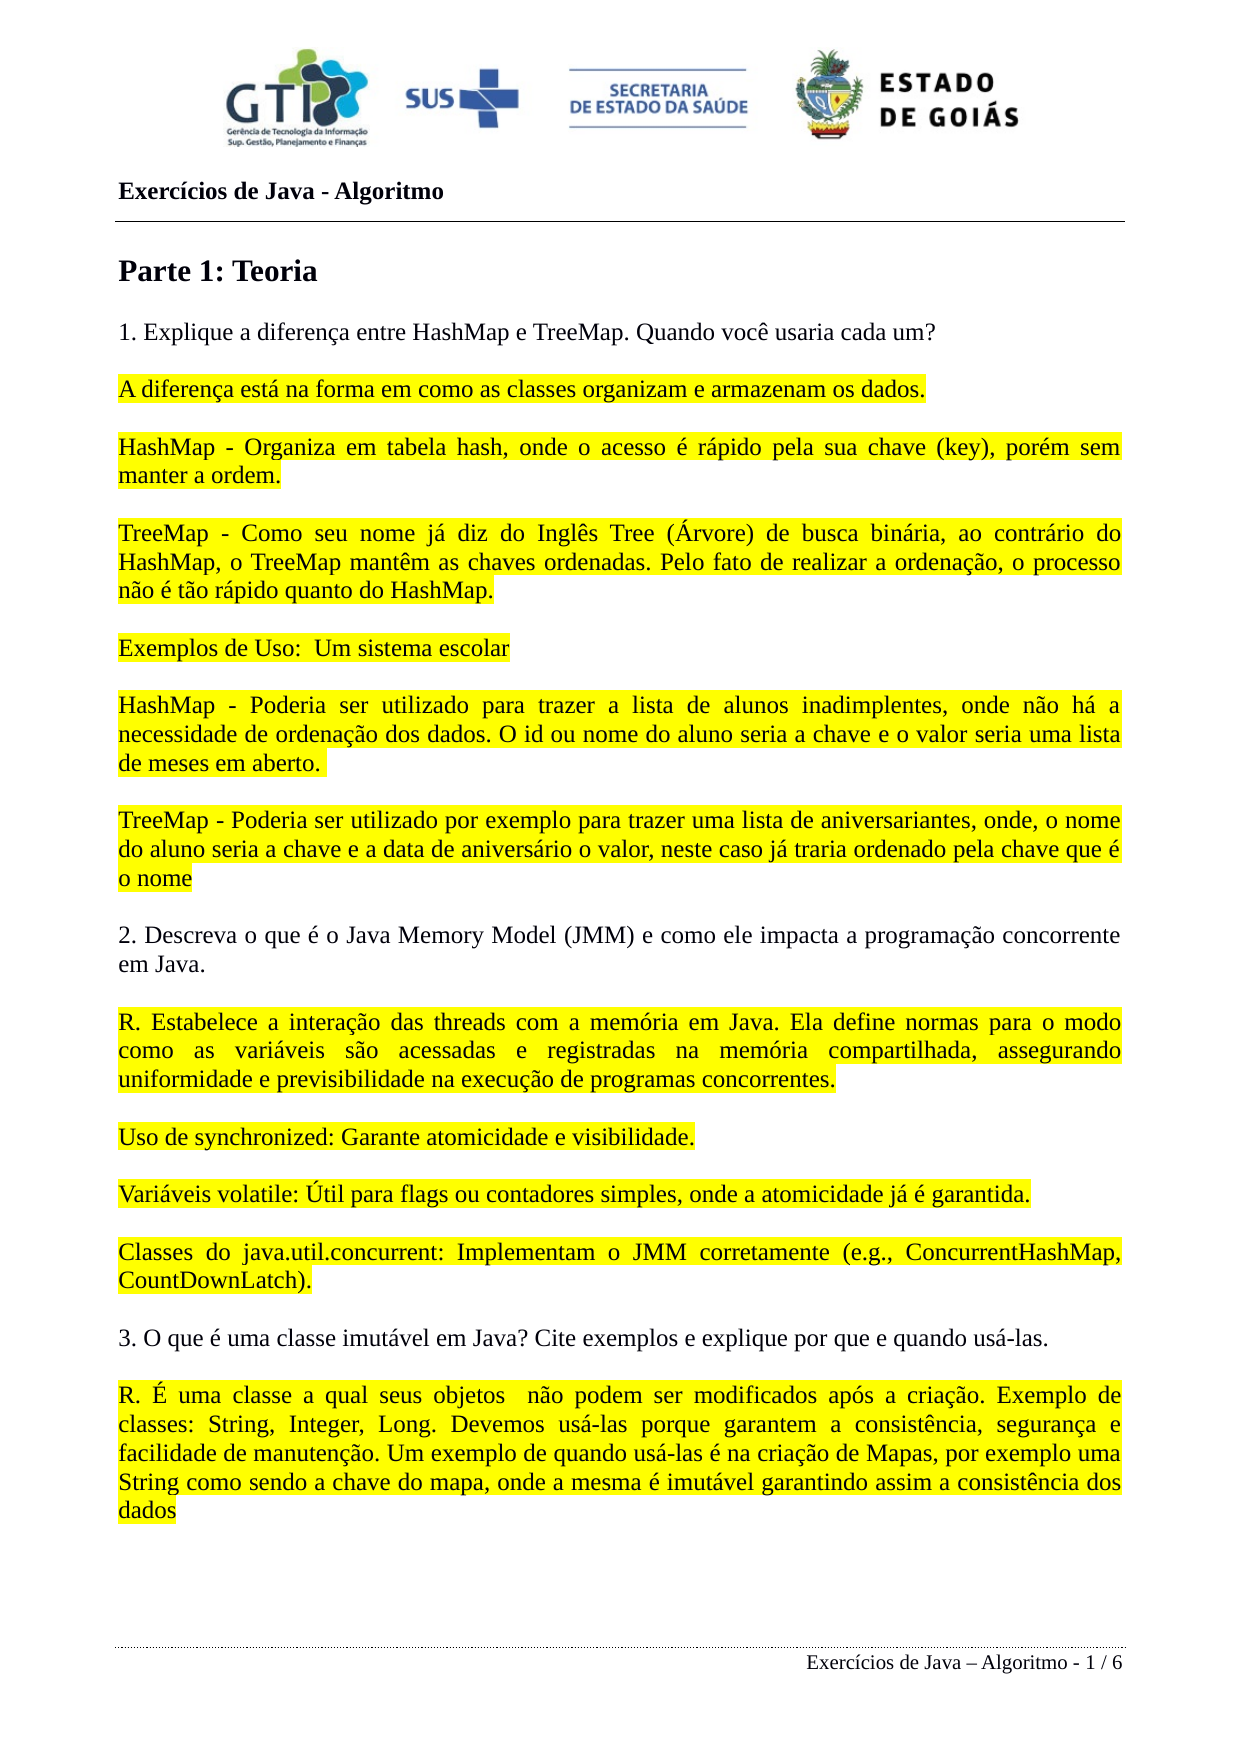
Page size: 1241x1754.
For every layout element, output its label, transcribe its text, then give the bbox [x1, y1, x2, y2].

text 3. O que é uma classe imutável em Java? Cite exemplos e explique por que e quando usá-las. [118, 1323, 1122, 1352]
text A diferença está na forma em como as classes organizam e armazenam os dados. [118, 374, 1122, 403]
text Exercícios de Java - Algoritmo [118, 176, 1122, 205]
text Uso de synchronized: Garante atomicidade e visibilidade. [118, 1122, 1122, 1150]
text R. É uma classe a qual seus objetos não podem ser modificados após a criação. Exemplo de classes: String, Integer, Long. Devemos usá-las porque garantem a consistência, segurança e facilidade de manutenção. Um exemplo de quando usá-las é na criação de Mapas, por exemplo uma String como sendo a chave do mapa, onde a mesma é imutável garantindo assim a consistência dos dados [118, 1380, 1122, 1524]
text HashMap - Organiza em tabela hash, onde o acesso é rápido pela sua chave (key), porém sem manter a ordem. [118, 432, 1122, 489]
text HashMap - Poderia ser utilizado para trazer a lista de alunos inadimplentes, onde não há a necessidade de ordenação dos dados. O id ou nome do aluno seria a chave e o valor seria uma lista de meses em aberto. [118, 690, 1122, 777]
picture [206, 47, 1034, 147]
text Variáveis volatile: Útil para flags ou contadores simples, onde a atomicidade já é garantida. [118, 1179, 1122, 1208]
text Exemplos de Uso: Um sistema escolar [118, 604, 1122, 662]
text 1. Explique a diferença entre HashMap e TreeMap. Quando você usaria cada um? [118, 317, 1122, 345]
text Parte 1: Teoria [118, 252, 1122, 288]
text TreeMap - Poderia ser utilizado por exemplo para trazer uma lista de aniversariantes, onde, o nome do aluno seria a chave e a data de aniversário o valor, neste caso já traria ordenado pela chave que é o nome [118, 805, 1122, 892]
text TreeMap - Como seu nome já diz do Inglês Tree (Árvore) de busca binária, ao contrário do HashMap, o TreeMap mantêm as chaves ordenadas. Pelo fato de realizar a ordenação, o processo não é tão rápido quanto do HashMap. [118, 518, 1122, 604]
text R. Estabelece a interação das threads com a memória em Java. Ela define normas para o modo como as variáveis são acessadas e registradas na memória compartilhada, assegurando uniformidade e previsibilidade na execução de programas concorrentes. [118, 1007, 1122, 1093]
text 2. Descreva o que é o Java Memory Model (JMM) e como ele impacta a programação concorrente em Java. [118, 920, 1122, 978]
text Classes do java.util.concurrent: Implementam o JMM corretamente (e.g., ConcurrentHashMap, CountDownLatch). [118, 1237, 1122, 1294]
